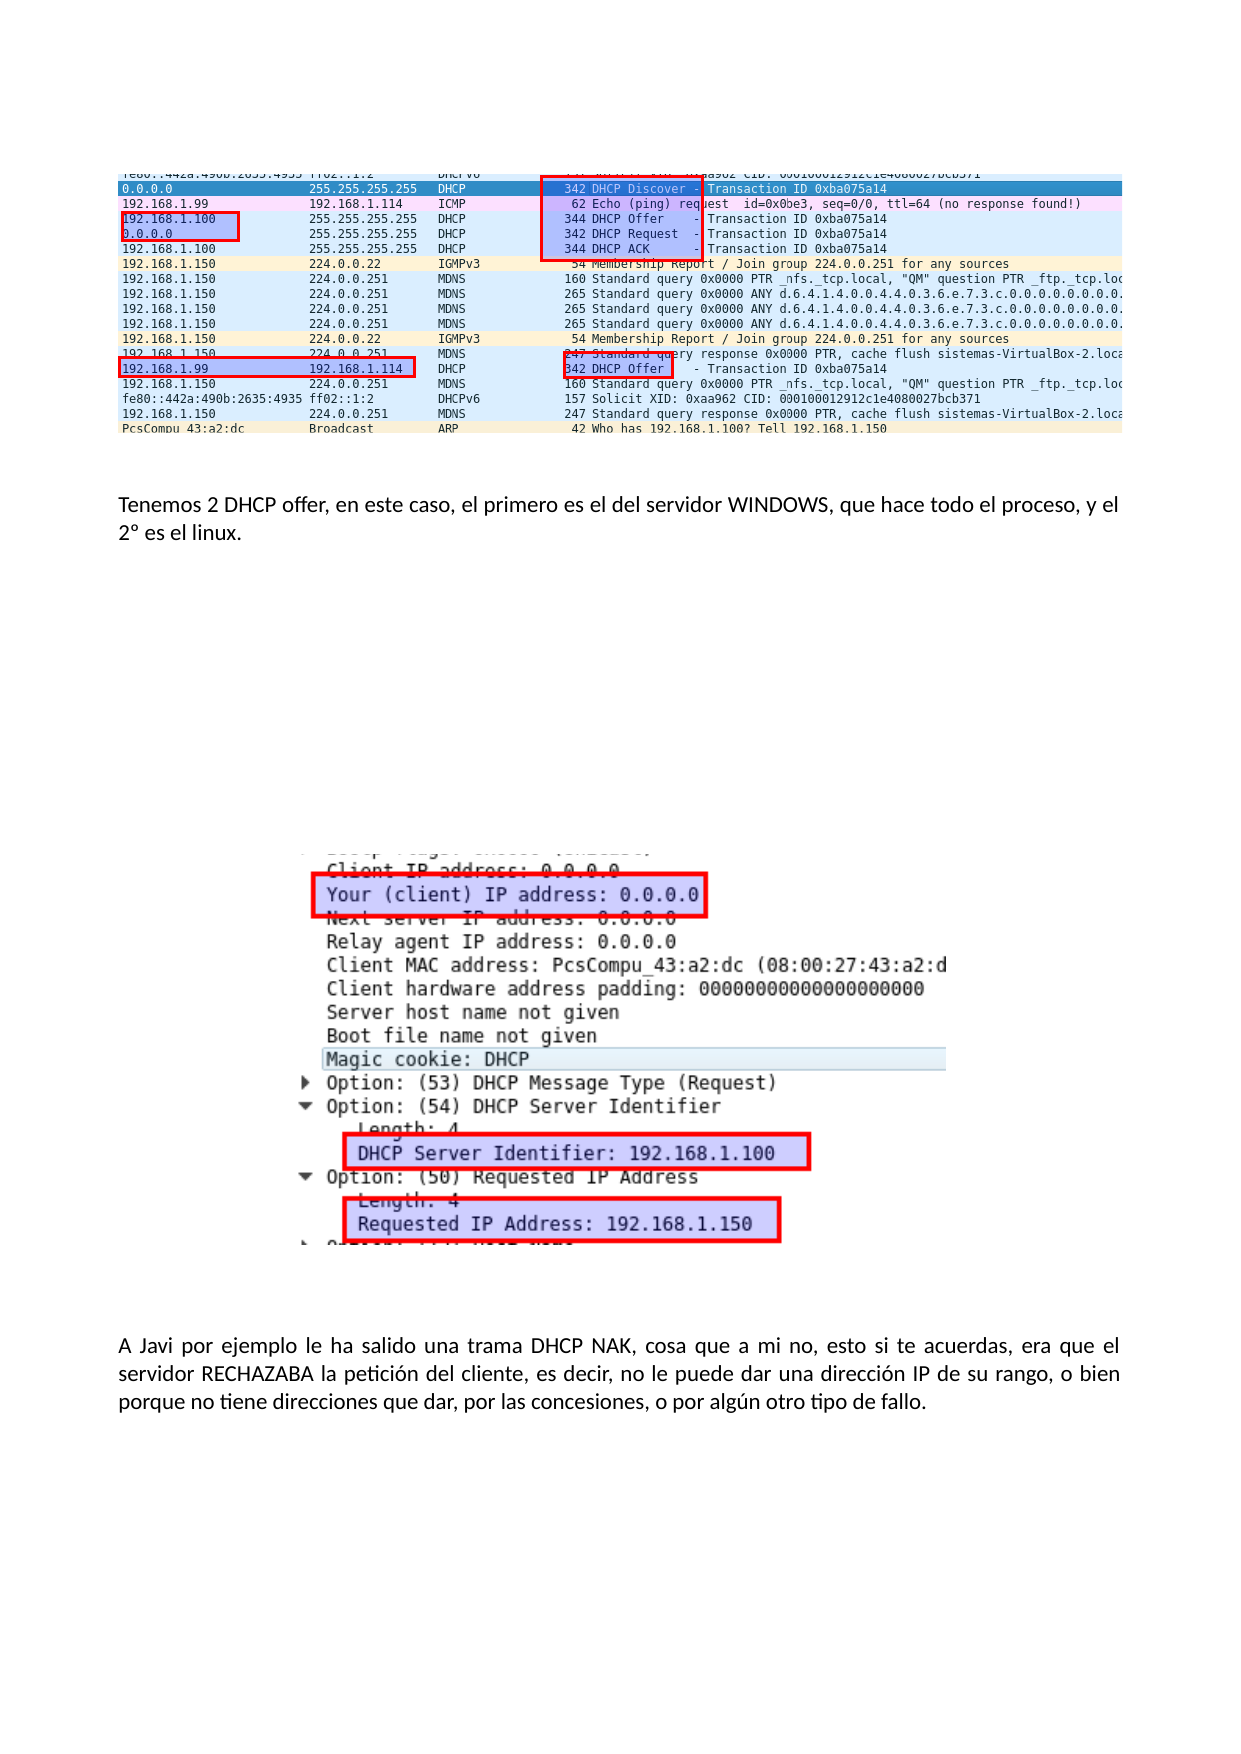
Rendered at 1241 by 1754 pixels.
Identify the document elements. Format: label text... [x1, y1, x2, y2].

text Tenemos 2 DHCP offer, en este caso, el primero es el del servidor WINDOWS, que hace todo el proceso, y el 2º es el linux. [118, 490, 1122, 546]
text A Javi por ejemplo le ha salido una trama DHCP NAK, cosa que a mi no, esto si te acuerdas, era que el servidor RECHAZABA la petición del cliente, es decir, no le puede dar una dirección IP de su rango, o bien porque no tiene direcciones que dar, por las concesiones, o por algún otro tipo de fallo. [118, 1331, 1122, 1415]
